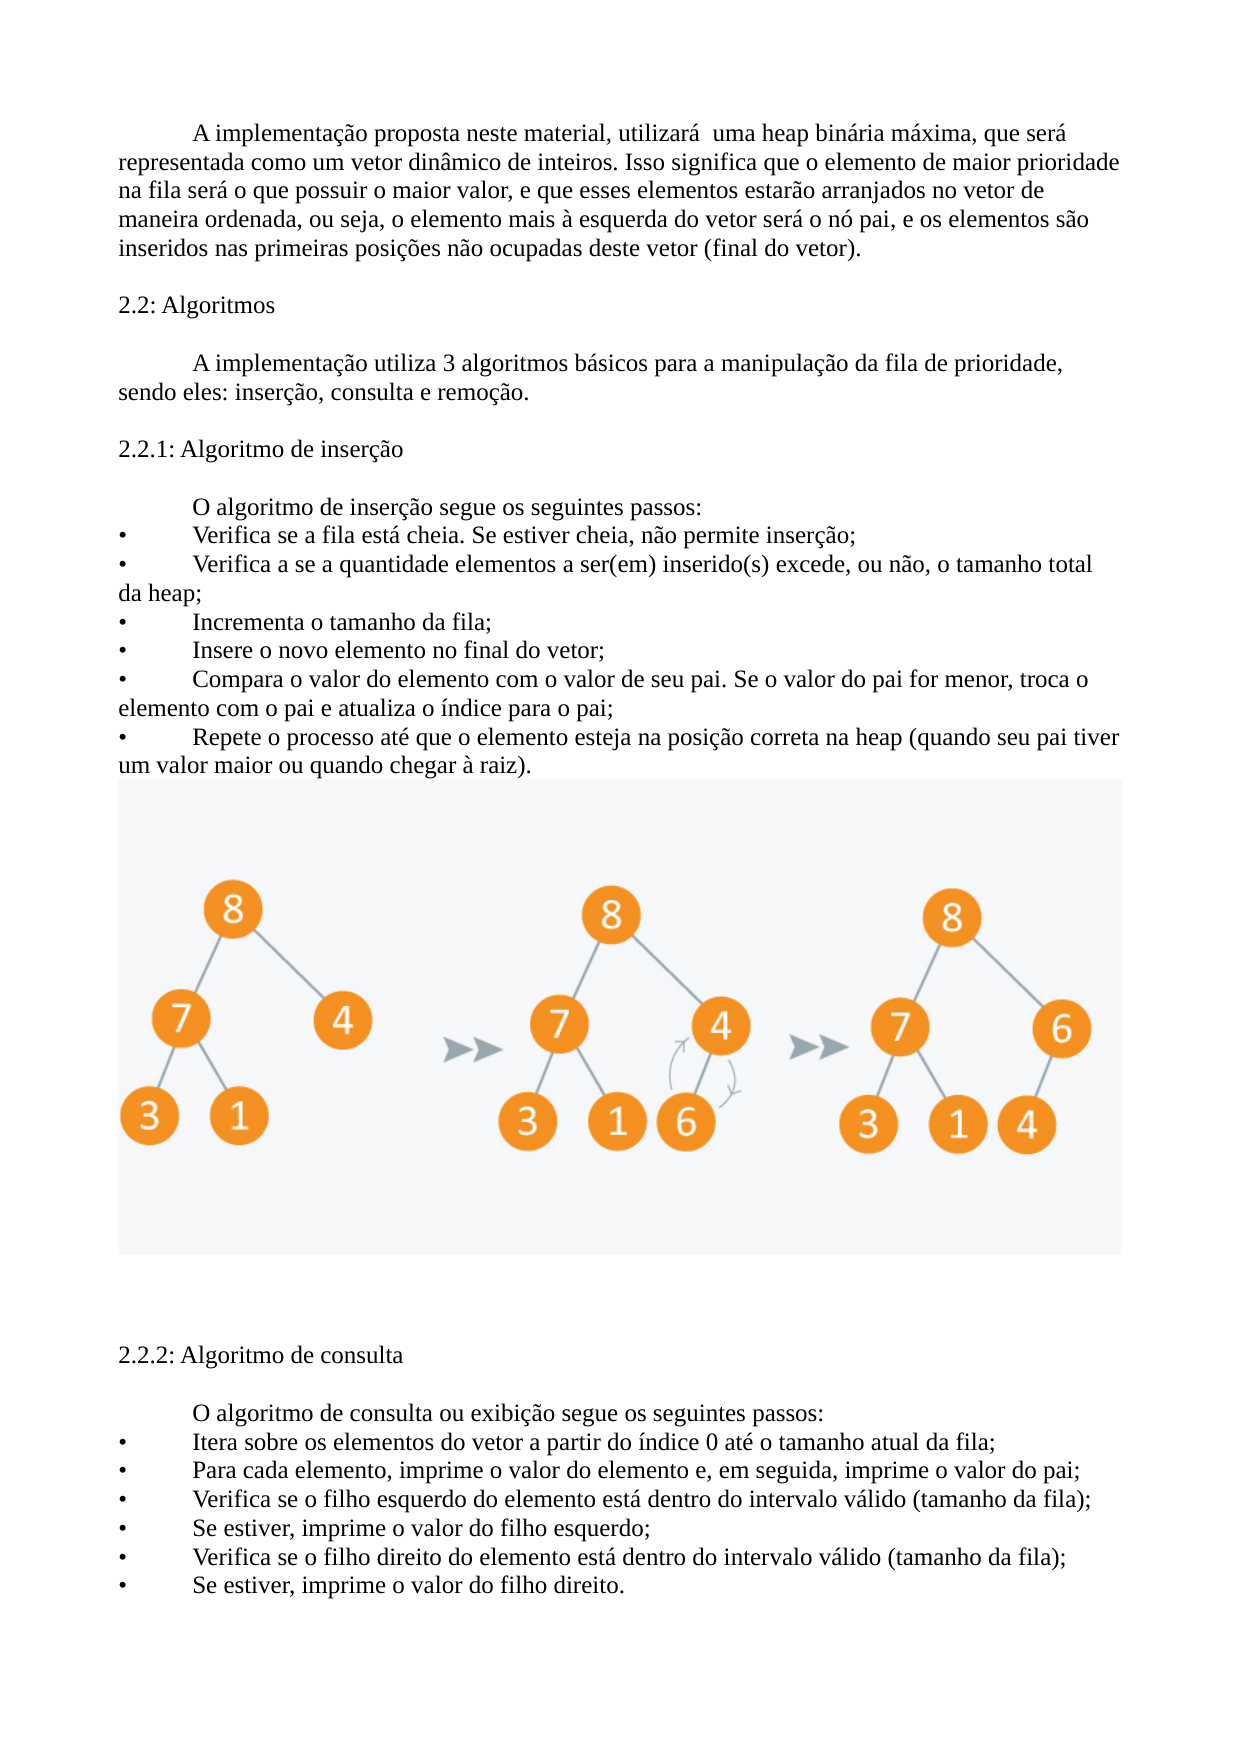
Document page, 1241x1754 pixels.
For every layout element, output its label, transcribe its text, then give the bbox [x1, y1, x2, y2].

text • Incrementa o tamanho da fila; [118, 607, 1122, 636]
text A implementação utiliza 3 algoritmos básicos para a manipulação da fila de prioridade, sendo eles: inserção, consulta e remoção. [118, 348, 1122, 406]
text • Para cada elemento, imprime o valor do elemento e, em seguida, imprime o valor do pai; [118, 1456, 1122, 1484]
text • Insere o novo elemento no final do vetor; [118, 636, 1122, 664]
text • Repete o processo até que o elemento esteja na posição correta na heap (quando seu pai tiver um valor maior ou quando chegar à raiz). [118, 722, 1122, 779]
text • Itera sobre os elementos do vetor a partir do índice 0 até o tamanho atual da fila; [118, 1427, 1122, 1456]
picture [118, 779, 1123, 1255]
text 2.2.1: Algoritmo de inserção [118, 434, 1122, 463]
text • Verifica se a fila está cheia. Se estiver cheia, não permite inserção; [118, 521, 1122, 549]
text O algoritmo de inserção segue os seguintes passos: [118, 492, 1122, 521]
text O algoritmo de consulta ou exibição segue os seguintes passos: [118, 1398, 1122, 1427]
text 2.2: Algoritmos [118, 291, 1122, 319]
text • Verifica se o filho direito do elemento está dentro do intervalo válido (tamanho da fila); [118, 1542, 1122, 1571]
text • Compara o valor do elemento com o valor de seu pai. Se o valor do pai for menor, troca o elemento com o pai e atualiza o índice para o pai; [118, 664, 1122, 722]
text • Verifica a se a quantidade elementos a ser(em) inserido(s) excede, ou não, o tamanho total da heap; [118, 549, 1122, 607]
text • Verifica se o filho esquerdo do elemento está dentro do intervalo válido (tamanho da fila); [118, 1484, 1122, 1513]
text • Se estiver, imprime o valor do filho esquerdo; [118, 1513, 1122, 1542]
text A implementação proposta neste material, utilizará uma heap binária máxima, que será representada como um vetor dinâmico de inteiros. Isso significa que o elemento de maior prioridade na fila será o que possuir o maior valor, e que esses elementos estarão arranjados no vetor de maneira ordenada, ou seja, o elemento mais à esquerda do vetor será o nó pai, e os elementos são inseridos nas primeiras posições não ocupadas deste vetor (final do vetor). [118, 118, 1122, 262]
text • Se estiver, imprime o valor do filho direito. [118, 1571, 1122, 1599]
text 2.2.2: Algoritmo de consulta [118, 1341, 1122, 1369]
